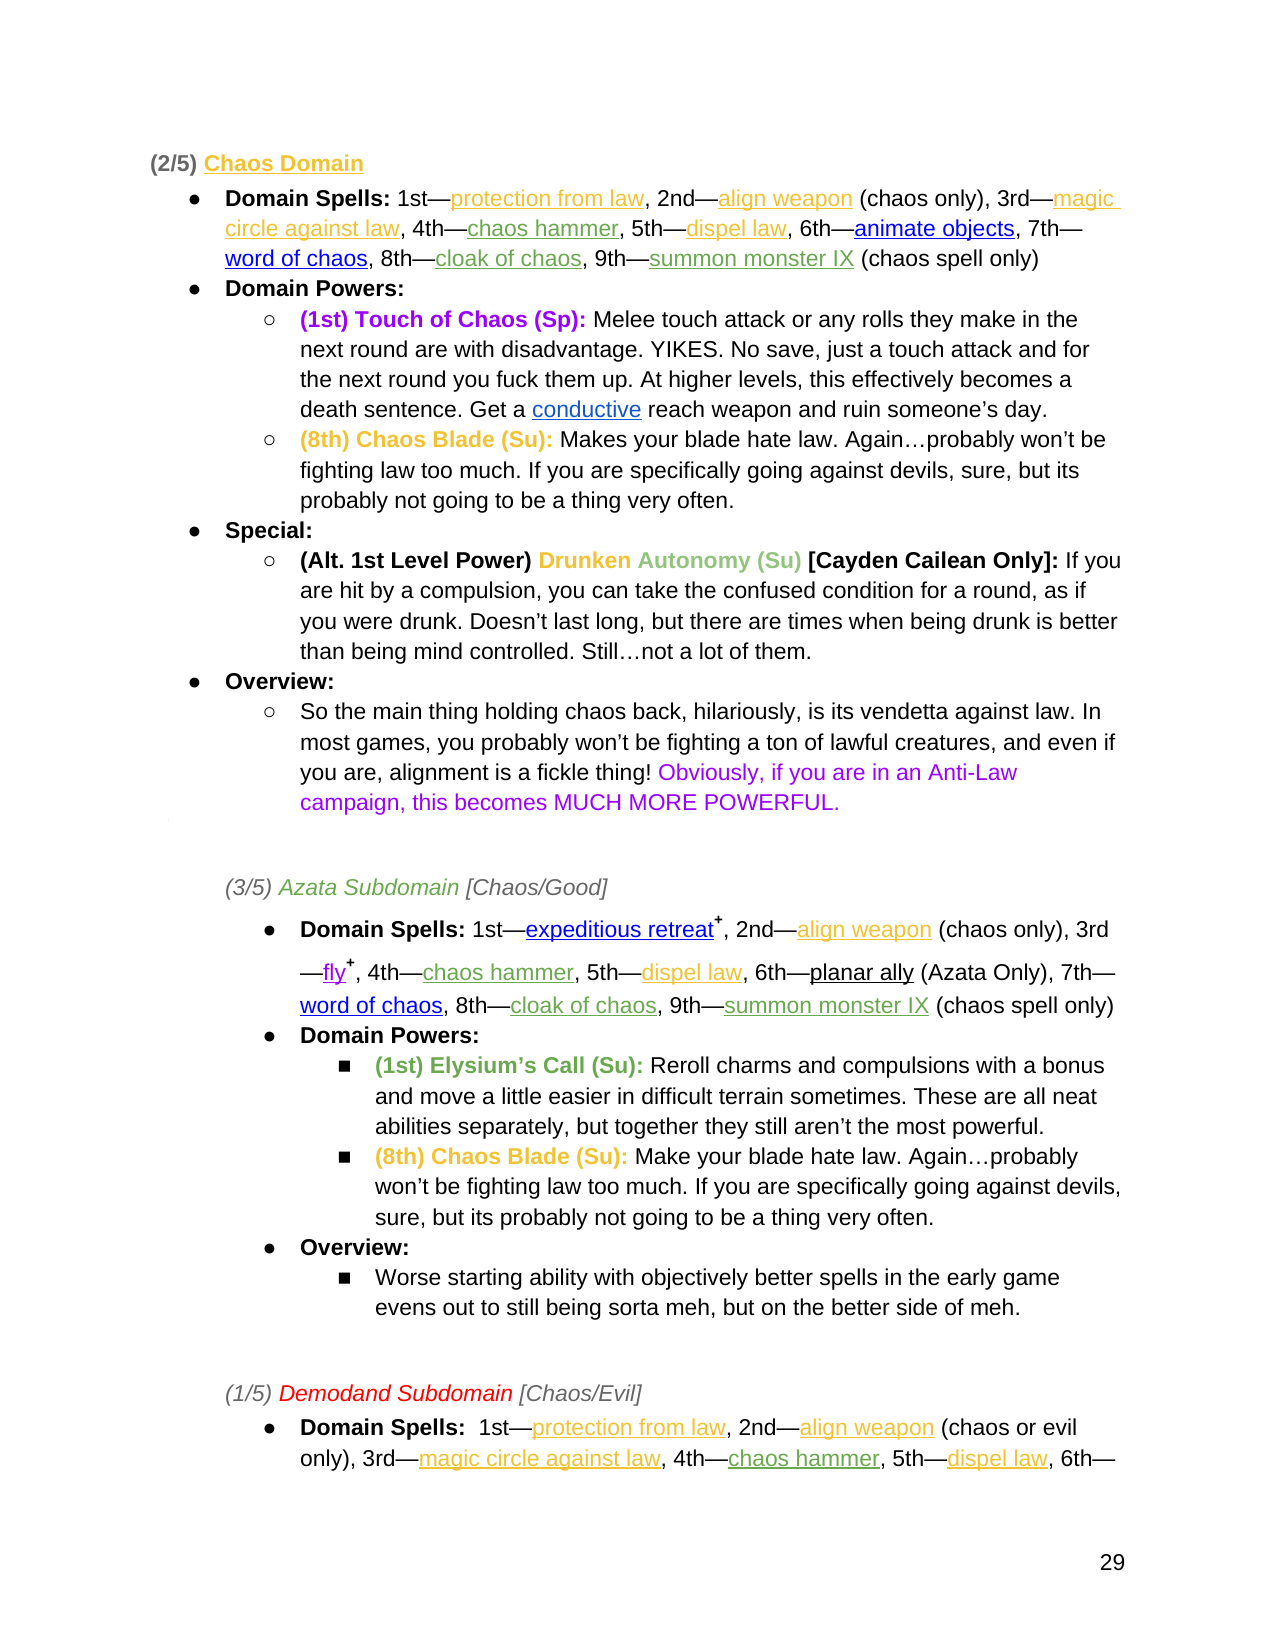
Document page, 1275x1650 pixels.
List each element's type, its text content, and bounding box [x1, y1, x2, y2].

subtitle (1/5) Demodand Subdomain [Chaos/Evil] [225, 1379, 1125, 1406]
list Domain Spells: 1st—protection from law, 2nd—align weapon (chaos or evil only), 3rd—magic circle against law, 4th—chaos hammer, 5th—dispel law, 6th— [262, 1414, 1125, 1471]
list So the main thing holding chaos back, hilariously, is its vendetta against law. In most games, you probably won’t be fighting a ton of lawful creatures, and even if you are, alignment is a fickle thing! Obviously, if you are in an Anti-Law campaign, this becomes MUCH MORE POWERFUL. [262, 698, 1125, 815]
list Domain Spells: 1st—protection from law, 2nd—align weapon (chaos only), 3rd—magic circle against law, 4th—chaos hammer, 5th—dispel law, 6th—animate objects, 7th—word of chaos, 8th—cloak of chaos, 9th—summon monster IX (chaos spell only) [187, 185, 1125, 271]
list Domain Powers: [187, 275, 1125, 302]
list (8th) Chaos Blade (Su): Make your blade hate law. Again…probably won’t be fighting law too much. If you are specifically going against devils, sure, but its probably not going to be a thing very often. [337, 1143, 1125, 1230]
list (8th) Chaos Blade (Su): Makes your blade hate law. Again…probably won’t be fighting law too much. If you are specifically going against devils, sure, but its probably not going to be a thing very often. [262, 426, 1125, 513]
list (1st) Touch of Chaos (Sp): Melee touch attack or any rolls they make in the next round are with disadvantage. YIKES. No save, just a touch attack and for the next round you fuck them up. At higher levels, this effectively becomes a death sentence. Get a conductive reach weapon and ruin someone’s day. [262, 306, 1125, 422]
list (1st) Elysium’s Call (Su): Reroll charms and compulsions with a bonus and move a little easier in difficult terrain sometimes. These are all neat abilities separately, but together they still aren’t the most powerful. [337, 1052, 1125, 1139]
subtitle (2/5) Chaos Domain [150, 150, 1125, 176]
list Overview: [187, 668, 1125, 694]
list Overview: [262, 1234, 1125, 1260]
list Worse starting ability with objectively better spells in the early game evens out to still being sorta meh, but on the better side of meh. [337, 1264, 1125, 1321]
list Domain Powers: [262, 1022, 1125, 1049]
subtitle (3/5) Azata Subdomain [Chaos/Good] [225, 874, 1125, 901]
list Special: [187, 517, 1125, 543]
list (Alt. 1st Level Power) Drunken Autonomy (Su) [Cayden Cailean Only]: If you are hit by a compulsion, you can take the confused condition for a round, as if you were drunk. Doesn’t last long, but there are times when being drunk is better than being mind controlled. Still…not a lot of them. [262, 547, 1125, 664]
list Domain Spells: 1st—expeditious retreat+, 2nd—align weapon (chaos only), 3rd—fly+, 4th—chaos hammer, 5th—dispel law, 6th—planar ally (Azata Only), 7th—word of chaos, 8th—cloak of chaos, 9th—summon monster IX (chaos spell only) [262, 909, 1125, 1018]
